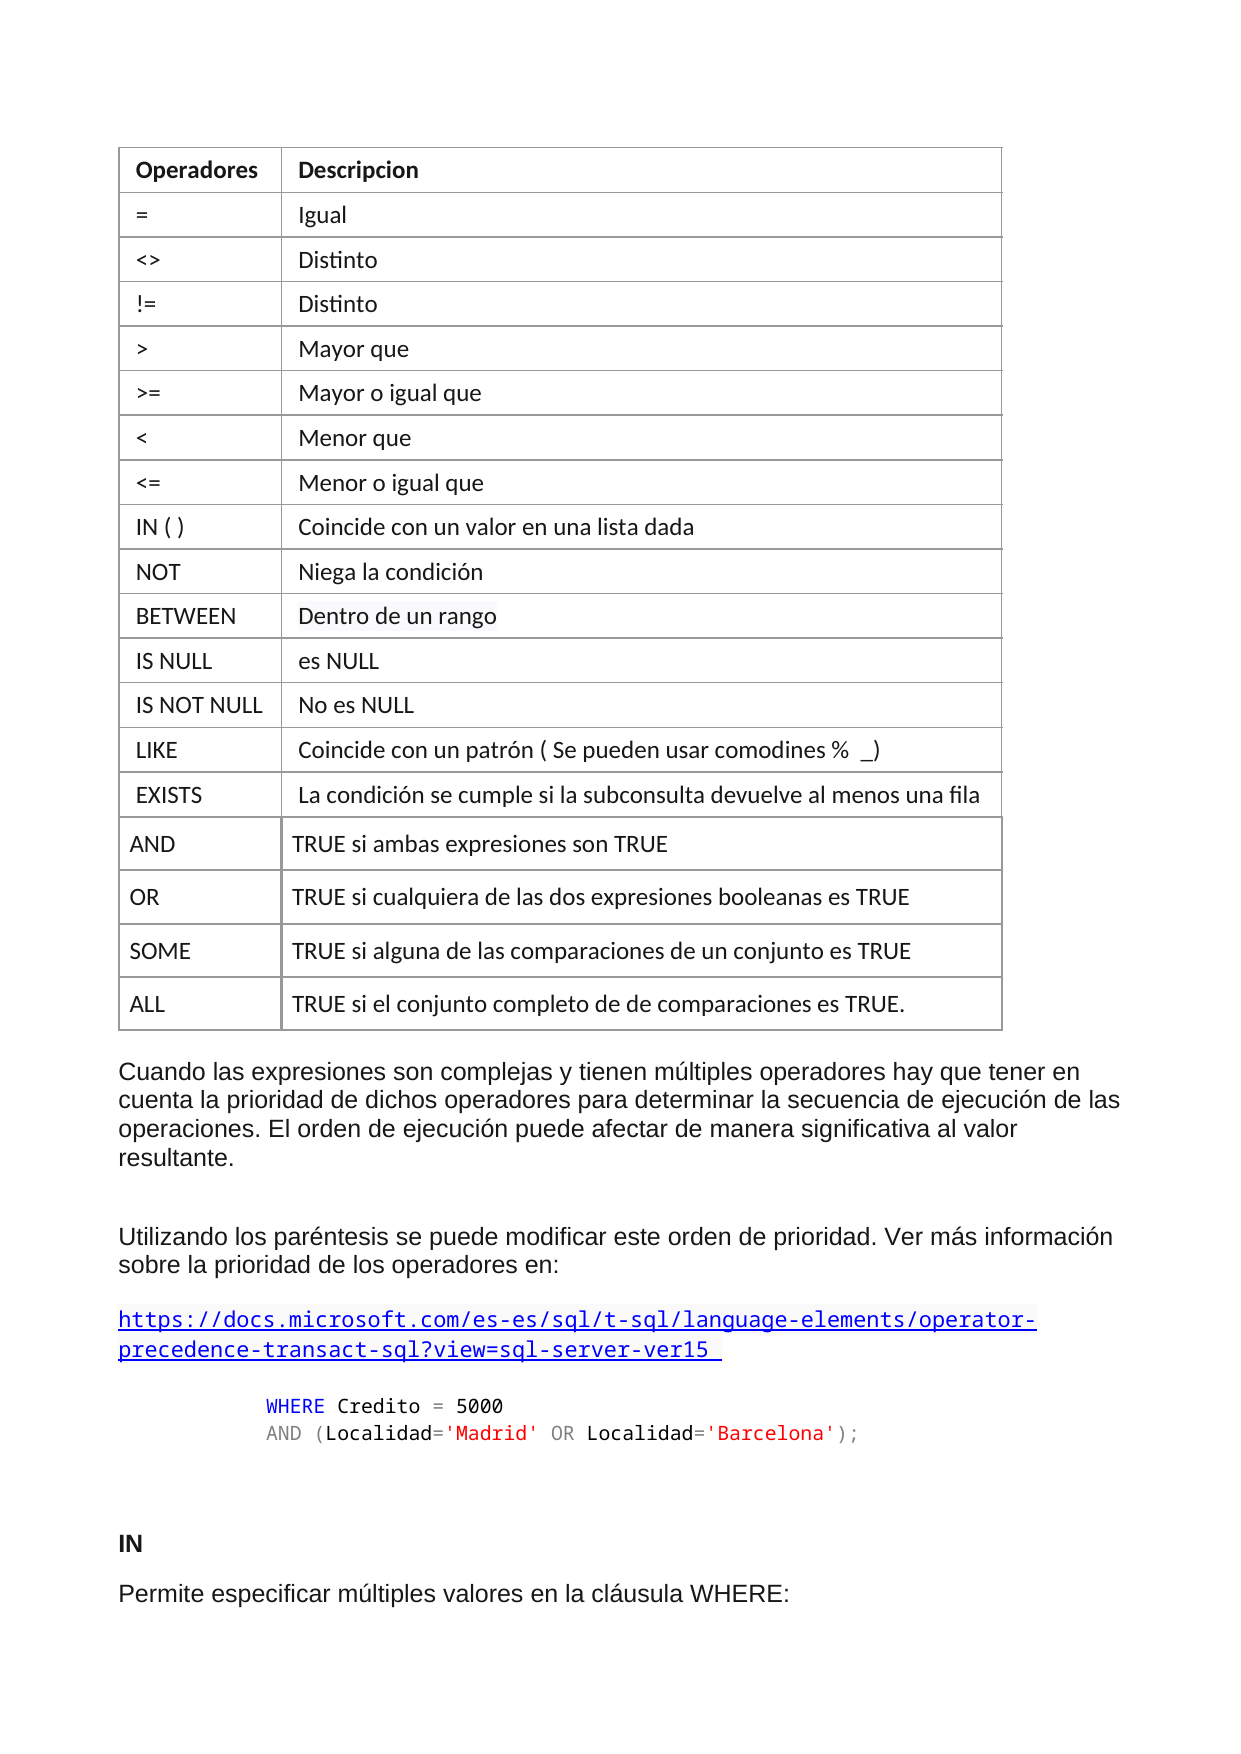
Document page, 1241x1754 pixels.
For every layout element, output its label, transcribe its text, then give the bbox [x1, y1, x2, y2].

table_cell TRUE si alguna de las comparaciones de un conjunto es TRUE [283, 925, 1001, 976]
table_cell TRUE si ambas expresiones son TRUE [283, 818, 1001, 869]
table_cell != [120, 282, 281, 325]
table_cell TRUE si cualquiera de las dos expresiones booleanas es TRUE [283, 871, 1001, 922]
table_cell LIKE [120, 728, 281, 771]
table_cell EXISTS [120, 773, 281, 816]
table_cell IS NULL [120, 639, 281, 682]
table_cell Coincide con un patrón ( Se pueden usar comodines % _) [282, 728, 1001, 771]
table_cell ALL [120, 978, 280, 1029]
text Cuando las expresiones son complejas y tienen múltiples operadores hay que tener en cuenta la prioridad de dichos operadores para determinar la secuencia de ejecución de las operaciones. El orden de ejecución puede afectar de manera significativa al valor resultante. [118, 1056, 1122, 1171]
table_cell IS NOT NULL [120, 683, 281, 726]
table_cell OR [120, 871, 280, 922]
table_cell > [120, 327, 281, 370]
table_cell AND [120, 818, 280, 869]
text WHERE Credito = 5000 [266, 1392, 1122, 1419]
table_header Operadores [120, 148, 281, 191]
text AND (Localidad='Madrid' OR Localidad='Barcelona'); [266, 1419, 1122, 1446]
table_cell Niega la condición [282, 550, 1001, 593]
table_cell SOME [120, 925, 280, 976]
table_cell No es NULL [282, 683, 1001, 726]
table_cell IN ( ) [120, 505, 281, 548]
table_cell La condición se cumple si la subconsulta devuelve al menos una fila [282, 773, 1001, 816]
table_cell Igual [282, 193, 1001, 236]
table_cell Mayor o igual que [282, 371, 1001, 414]
table_cell NOT [120, 550, 281, 593]
text Utilizando los paréntesis se puede modificar este orden de prioridad. Ver más información sobre la prioridad de los operadores en: [118, 1221, 1122, 1279]
table_cell <> [120, 238, 281, 281]
table_header Descripcion [282, 148, 1001, 191]
table_cell = [120, 193, 281, 236]
table_cell es NULL [282, 639, 1001, 682]
table_cell >= [120, 371, 281, 414]
text Permite especificar múltiples valores en la cláusula WHERE: [118, 1578, 1122, 1607]
table_cell Dentro de un rango [282, 594, 1001, 637]
text https://docs.microsoft.com/es-es/sql/t-sql/language-elements/operator-precedence-transact-sql?view=sql-server-ver15 [118, 1304, 1122, 1363]
table_cell Distinto [282, 238, 1001, 281]
table_cell BETWEEN [120, 594, 281, 637]
table_cell <= [120, 461, 281, 503]
text IN [118, 1529, 1122, 1558]
table_cell < [120, 416, 281, 459]
table_cell Coincide con un valor en una lista dada [282, 505, 1001, 548]
table_cell Distinto [282, 282, 1001, 325]
table_cell TRUE si el conjunto completo de de comparaciones es TRUE. [283, 978, 1001, 1029]
table_cell Menor o igual que [282, 461, 1001, 503]
table_cell Menor que [282, 416, 1001, 459]
table_cell Mayor que [282, 327, 1001, 370]
